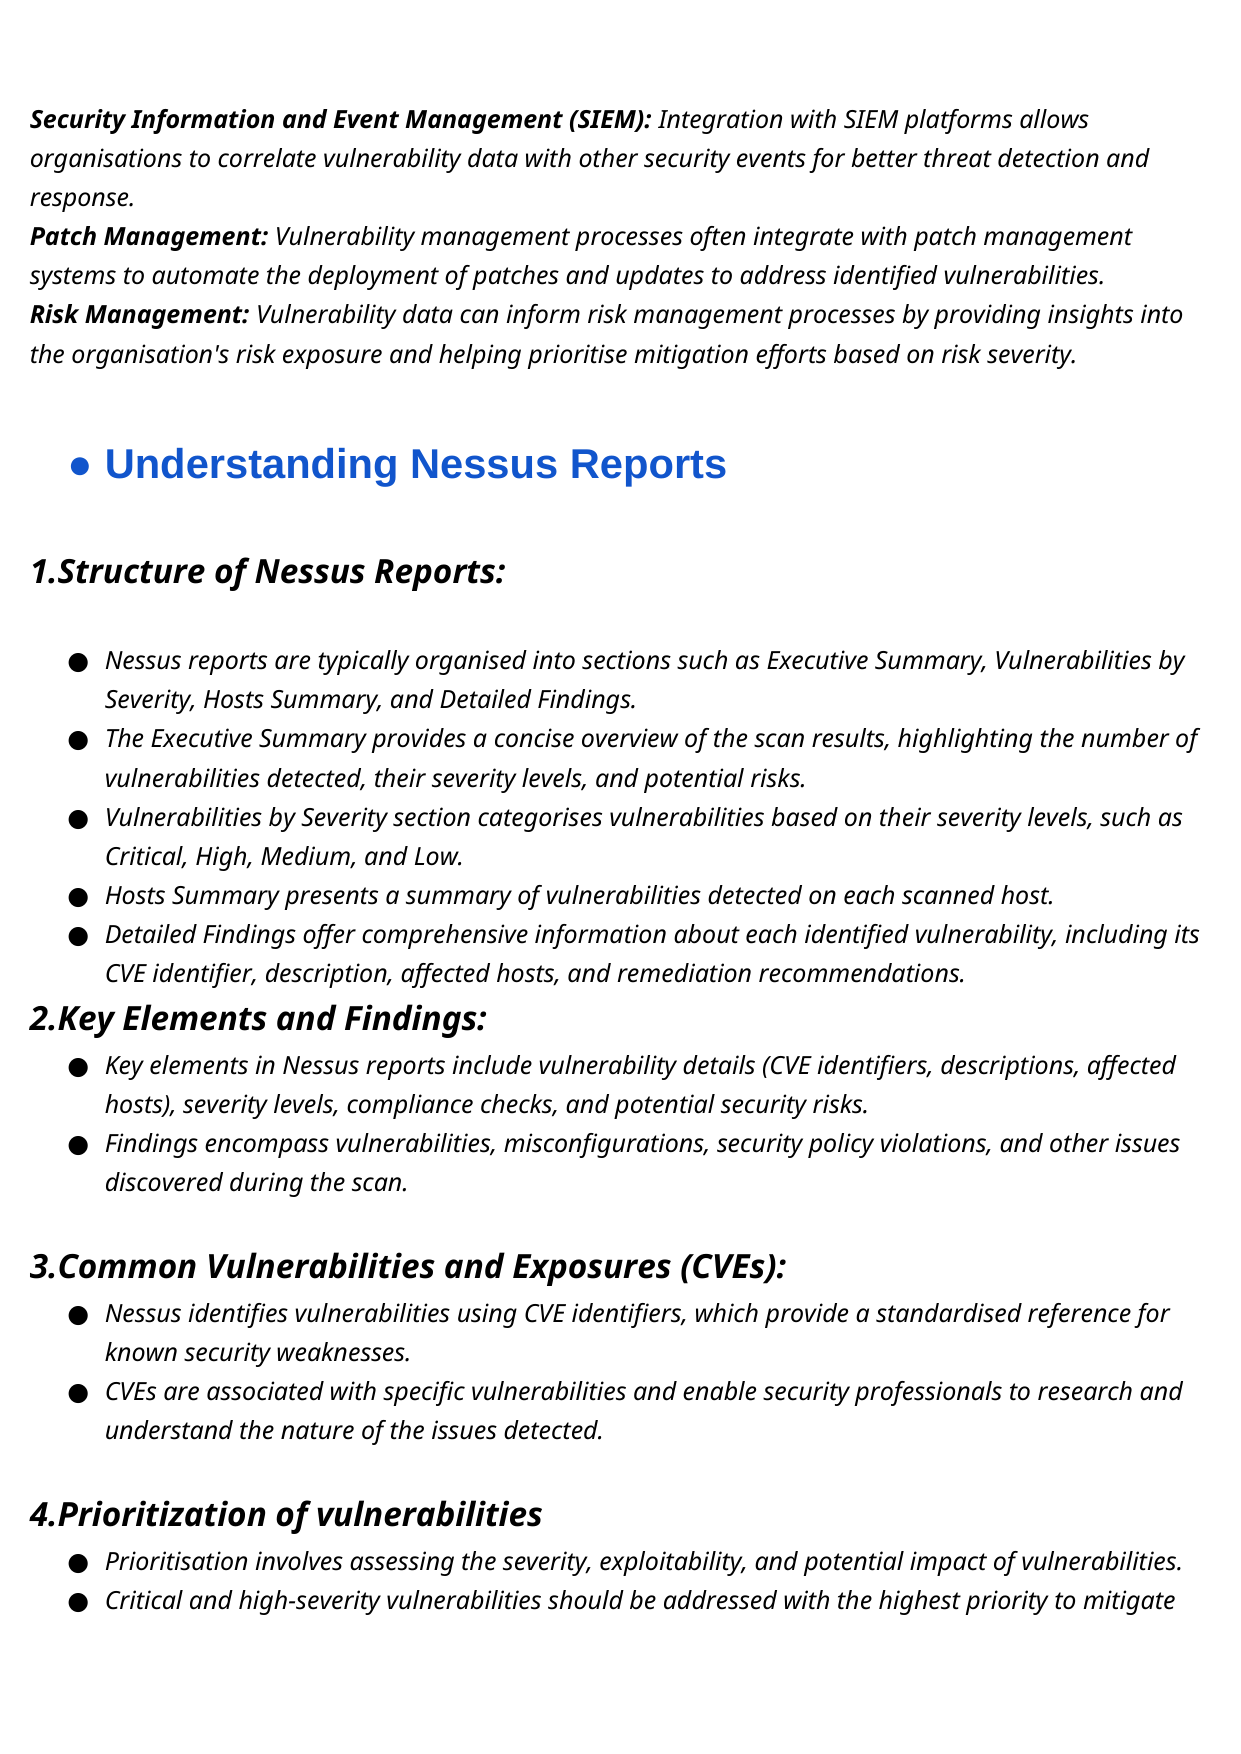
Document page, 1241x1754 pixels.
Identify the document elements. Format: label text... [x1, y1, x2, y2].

text Patch Management: Vulnerability management processes often integrate with patch management systems to automate the deployment of patches and updates to address identified vulnerabilities. [29, 219, 1211, 292]
subtitle 1.Structure of Nessus Reports: [29, 547, 1211, 593]
list Nessus identifies vulnerabilities using CVE identifiers, which provide a standardised reference for known security weaknesses. [67, 1295, 1211, 1369]
text 4.Prioritization of vulnerabilities [29, 1491, 1211, 1537]
list Findings encompass vulnerabilities, misconfigurations, security policy violations, and other issues discovered during the scan. [67, 1126, 1211, 1199]
text Security Information and Event Management (SIEM): Integration with SIEM platforms allows organisations to correlate vulnerability data with other security events for better threat detection and response. [29, 101, 1211, 214]
list The Executive Summary provides a concise overview of the scan results, highlighting the number of vulnerabilities detected, their severity levels, and potential risks. [67, 721, 1211, 794]
list Detailed Findings offer comprehensive information about each identified vulnerability, including its CVE identifier, description, affected hosts, and remediation recommendations. [67, 917, 1211, 990]
text Risk Management: Vulnerability data can inform risk management processes by providing insights into the organisation's risk exposure and helping prioritise mitigation efforts based on risk severity. [29, 297, 1211, 370]
text 3.Common Vulnerabilities and Exposures (CVEs): [29, 1243, 1211, 1289]
list Hosts Summary presents a summary of vulnerabilities detected on each scanned host. [67, 878, 1211, 912]
list Prioritisation involves assessing the severity, exploitability, and potential impact of vulnerabilities. [67, 1543, 1211, 1577]
list CVEs are associated with specific vulnerabilities and enable security professionals to research and understand the nature of the issues detected. [67, 1374, 1211, 1447]
text 2.Key Elements and Findings: [29, 995, 1211, 1041]
list Critical and high-severity vulnerabilities should be addressed with the highest priority to mitigate [67, 1583, 1211, 1617]
list Vulnerabilities by Severity section categorises vulnerabilities based on their severity levels, such as Critical, High, Medium, and Low. [67, 799, 1211, 873]
list Key elements in Nessus reports include vulnerability details (CVE identifiers, descriptions, affected hosts), severity levels, compliance checks, and potential security risks. [67, 1047, 1211, 1121]
subtitle Understanding Nessus Reports [67, 440, 1211, 488]
list Nessus reports are typically organised into sections such as Executive Summary, Vulnerabilities by Severity, Hosts Summary, and Detailed Findings. [67, 643, 1211, 716]
